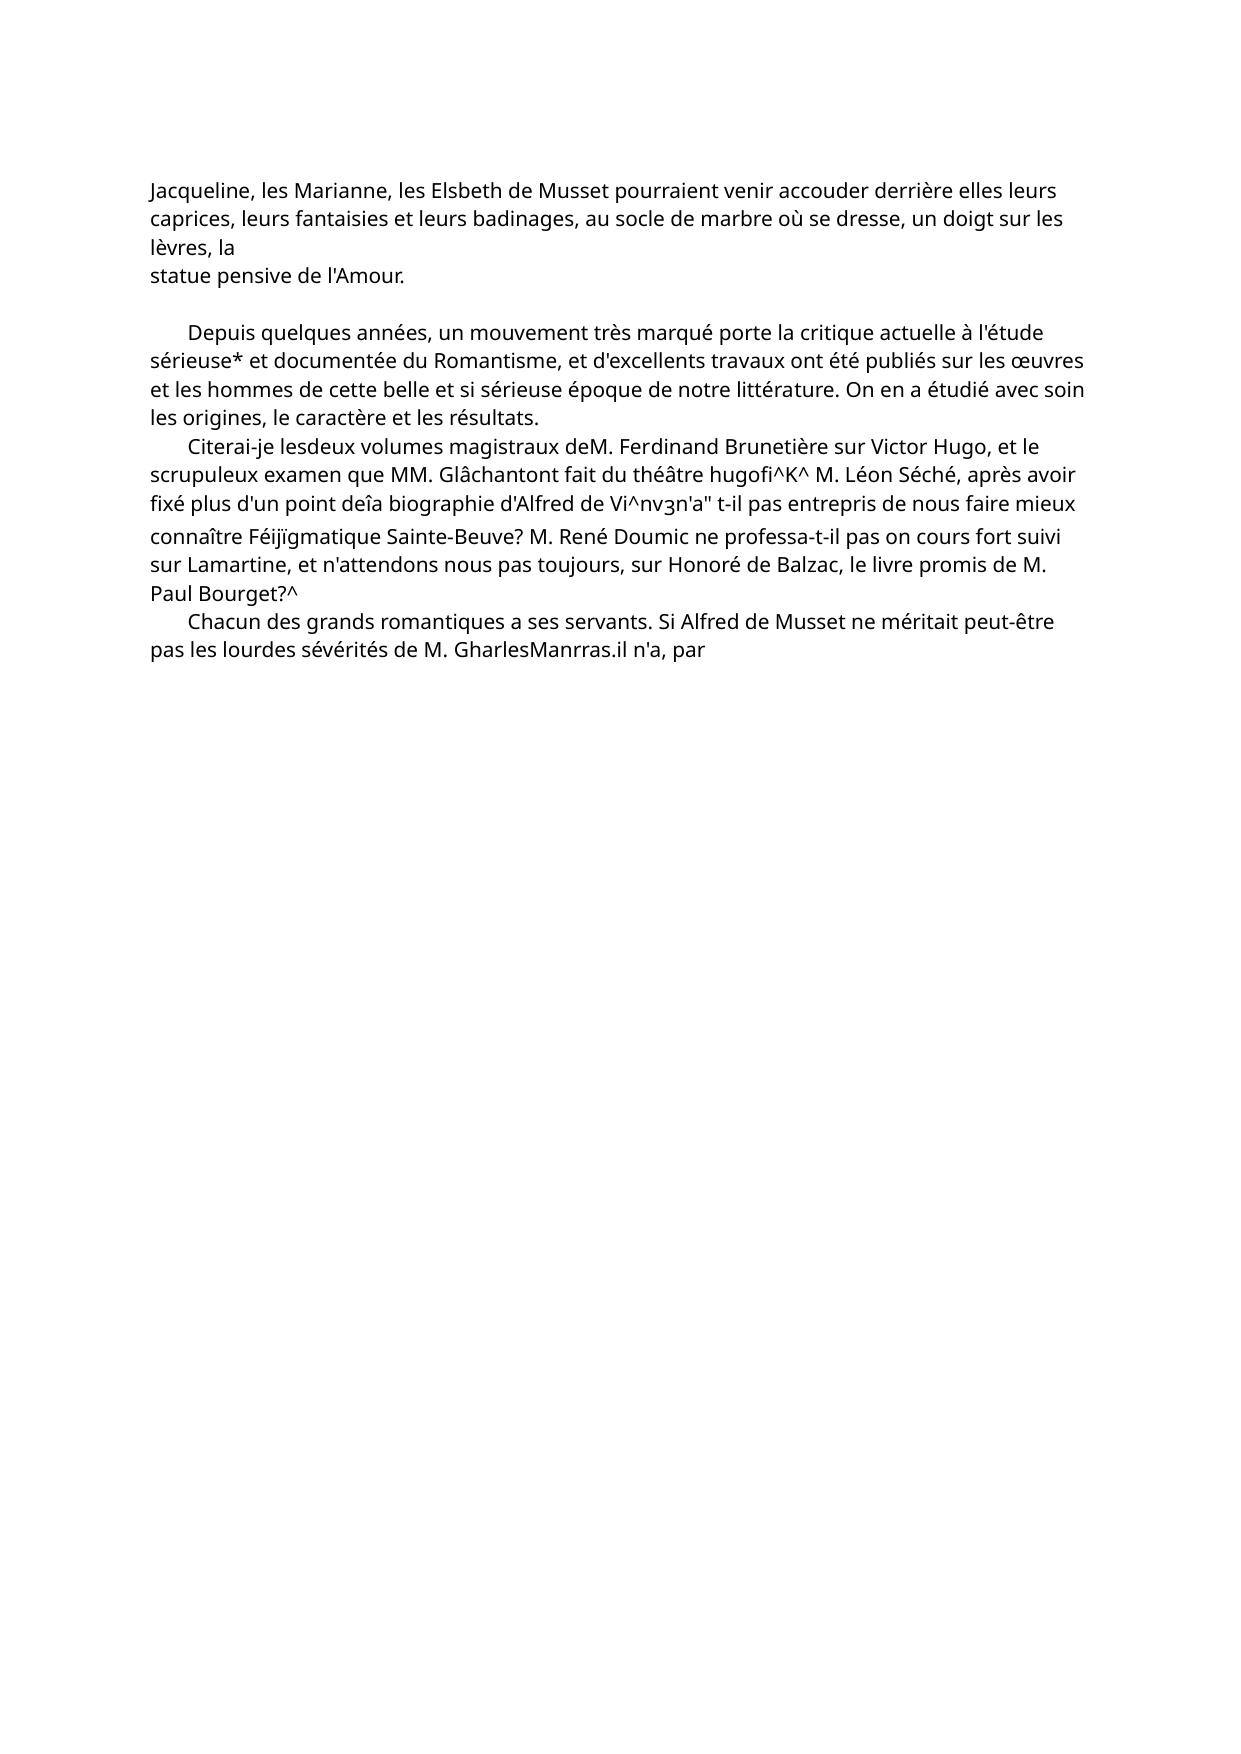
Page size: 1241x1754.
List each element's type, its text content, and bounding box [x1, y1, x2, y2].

text Jacqueline, les Marianne, les Elsbeth de Musset pourraient venir accouder derrière elles leurs ca­prices, leurs fantaisies et leurs badinages, au socle de marbre où se dresse, un doigt sur les lèvres, la [150, 176, 1090, 261]
text Depuis quelques années, un mouvement très marqué porte la critique actuelle à l'étude sérieuse* et documentée du Romantisme, et d'excellents tra­vaux ont été publiés sur les œuvres et les hommes de cette belle et si sérieuse époque de notre littéra­ture. On en a étudié avec soin les origines, le carac­tère et les résultats. [150, 318, 1090, 432]
text Chacun des grands romantiques a ses servants. Si Alfred de Musset ne méritait peut-être pas les lourdes sévérités de M. GharlesManrras.il n'a, par [150, 607, 1090, 664]
text statue pensive de l'Amour. [150, 261, 1090, 290]
text Citerai-je lesdeux volumes magistraux deM. Fer­dinand Brunetière sur Victor Hugo, et le scrupu­leux examen que MM. Glâchantont fait du théâtre hugofi^K^ M. Léon Séché, après avoir fixé plus d'un point deîa biographie d'Alfred de Vi^nv3n'a" t-il pas entrepris de nous faire mieux connaître Féijïgmatique Sainte-Beuve? M. René Doumic ne professa-t-il pas on cours fort suivi sur Lamartine, et n'attendons nous pas toujours, sur Honoré de Balzac, le livre promis de M. Paul Bourget?^ [150, 432, 1090, 607]
